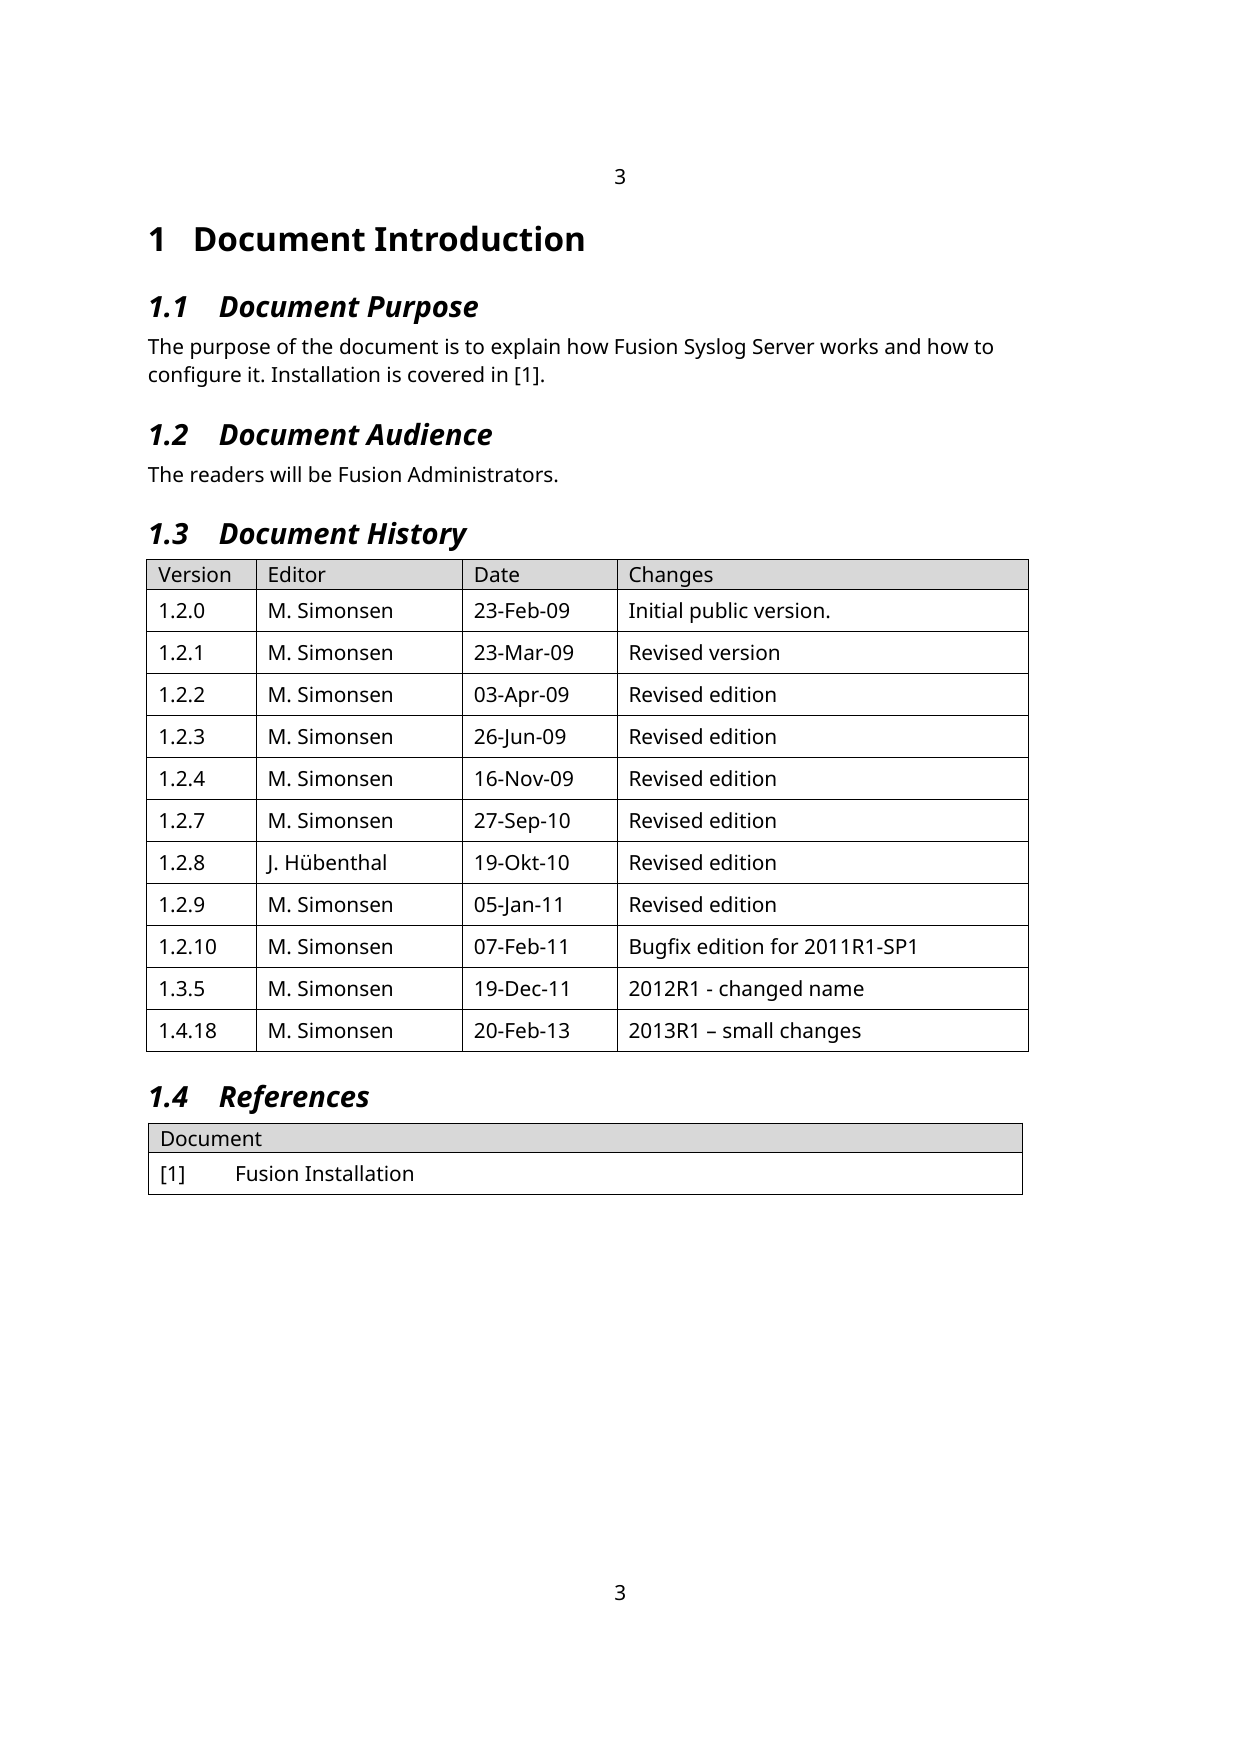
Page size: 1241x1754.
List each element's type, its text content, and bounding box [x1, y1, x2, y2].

table_cell M. Simonsen [257, 968, 462, 1009]
table_header Version [147, 560, 256, 589]
table_cell Revised edition [618, 716, 1028, 757]
table_cell 26-Jun-09 [463, 716, 617, 757]
table_cell 07-Feb-11 [463, 926, 617, 967]
table_cell 1.2.9 [147, 884, 256, 925]
table_cell Revised edition [618, 884, 1028, 925]
table_cell 1.2.2 [147, 674, 256, 715]
table_cell 19-Dec-11 [463, 968, 617, 1009]
table_cell Fusion Installation [149, 1153, 1022, 1194]
table_cell 2012R1 - changed name [618, 968, 1028, 1009]
text The purpose of the document is to explain how Fusion Syslog Server works and how to configure it. Installation is covered in [1]. [148, 332, 1092, 389]
table_cell 1.2.1 [147, 632, 256, 673]
text The readers will be Fusion Administrators. [148, 460, 1092, 488]
table_cell M. Simonsen [257, 674, 462, 715]
table_cell M. Simonsen [257, 758, 462, 799]
table_cell M. Simonsen [257, 632, 462, 673]
table_cell M. Simonsen [257, 590, 462, 631]
table_cell 05-Jan-11 [463, 884, 617, 925]
table_cell Revised edition [618, 800, 1028, 841]
table_cell M. Simonsen [257, 884, 462, 925]
table_cell J. Hübenthal [257, 842, 462, 883]
table_cell Revised edition [618, 674, 1028, 715]
table_cell 20-Feb-13 [463, 1010, 617, 1051]
table_cell Revised version [618, 632, 1028, 673]
table_cell 1.2.10 [147, 926, 256, 967]
subtitle Document Purpose [148, 286, 1092, 326]
table_cell 1.4.18 [147, 1010, 256, 1051]
table_header Changes [618, 560, 1028, 589]
table_header Editor [257, 560, 462, 589]
table_header Date [463, 560, 617, 589]
subtitle References [148, 1077, 1092, 1116]
table_cell 23-Mar-09 [463, 632, 617, 673]
table_cell 1.2.8 [147, 842, 256, 883]
table_cell 2013R1 – small changes [618, 1010, 1028, 1051]
table_cell Revised edition [618, 758, 1028, 799]
table_cell Initial public version. [618, 590, 1028, 631]
table_cell 19-Okt-10 [463, 842, 617, 883]
table_cell M. Simonsen [257, 1010, 462, 1051]
table_cell 03-Apr-09 [463, 674, 617, 715]
table_cell 16-Nov-09 [463, 758, 617, 799]
table_header Document [149, 1124, 1022, 1152]
table_cell 23-Feb-09 [463, 590, 617, 631]
table_cell 1.2.3 [147, 716, 256, 757]
subtitle Document Audience [148, 414, 1092, 454]
table_cell M. Simonsen [257, 926, 462, 967]
subtitle Document Introduction [148, 216, 1092, 261]
table_cell M. Simonsen [257, 716, 462, 757]
subtitle Document History [148, 513, 1092, 553]
table_cell 1.3.5 [147, 968, 256, 1009]
table_cell M. Simonsen [257, 800, 462, 841]
table_cell Revised edition [618, 842, 1028, 883]
table_cell 1.2.4 [147, 758, 256, 799]
table_cell 1.2.7 [147, 800, 256, 841]
table_cell 27-Sep-10 [463, 800, 617, 841]
table_cell 1.2.0 [147, 590, 256, 631]
table_cell Bugfix edition for 2011R1-SP1 [618, 926, 1028, 967]
